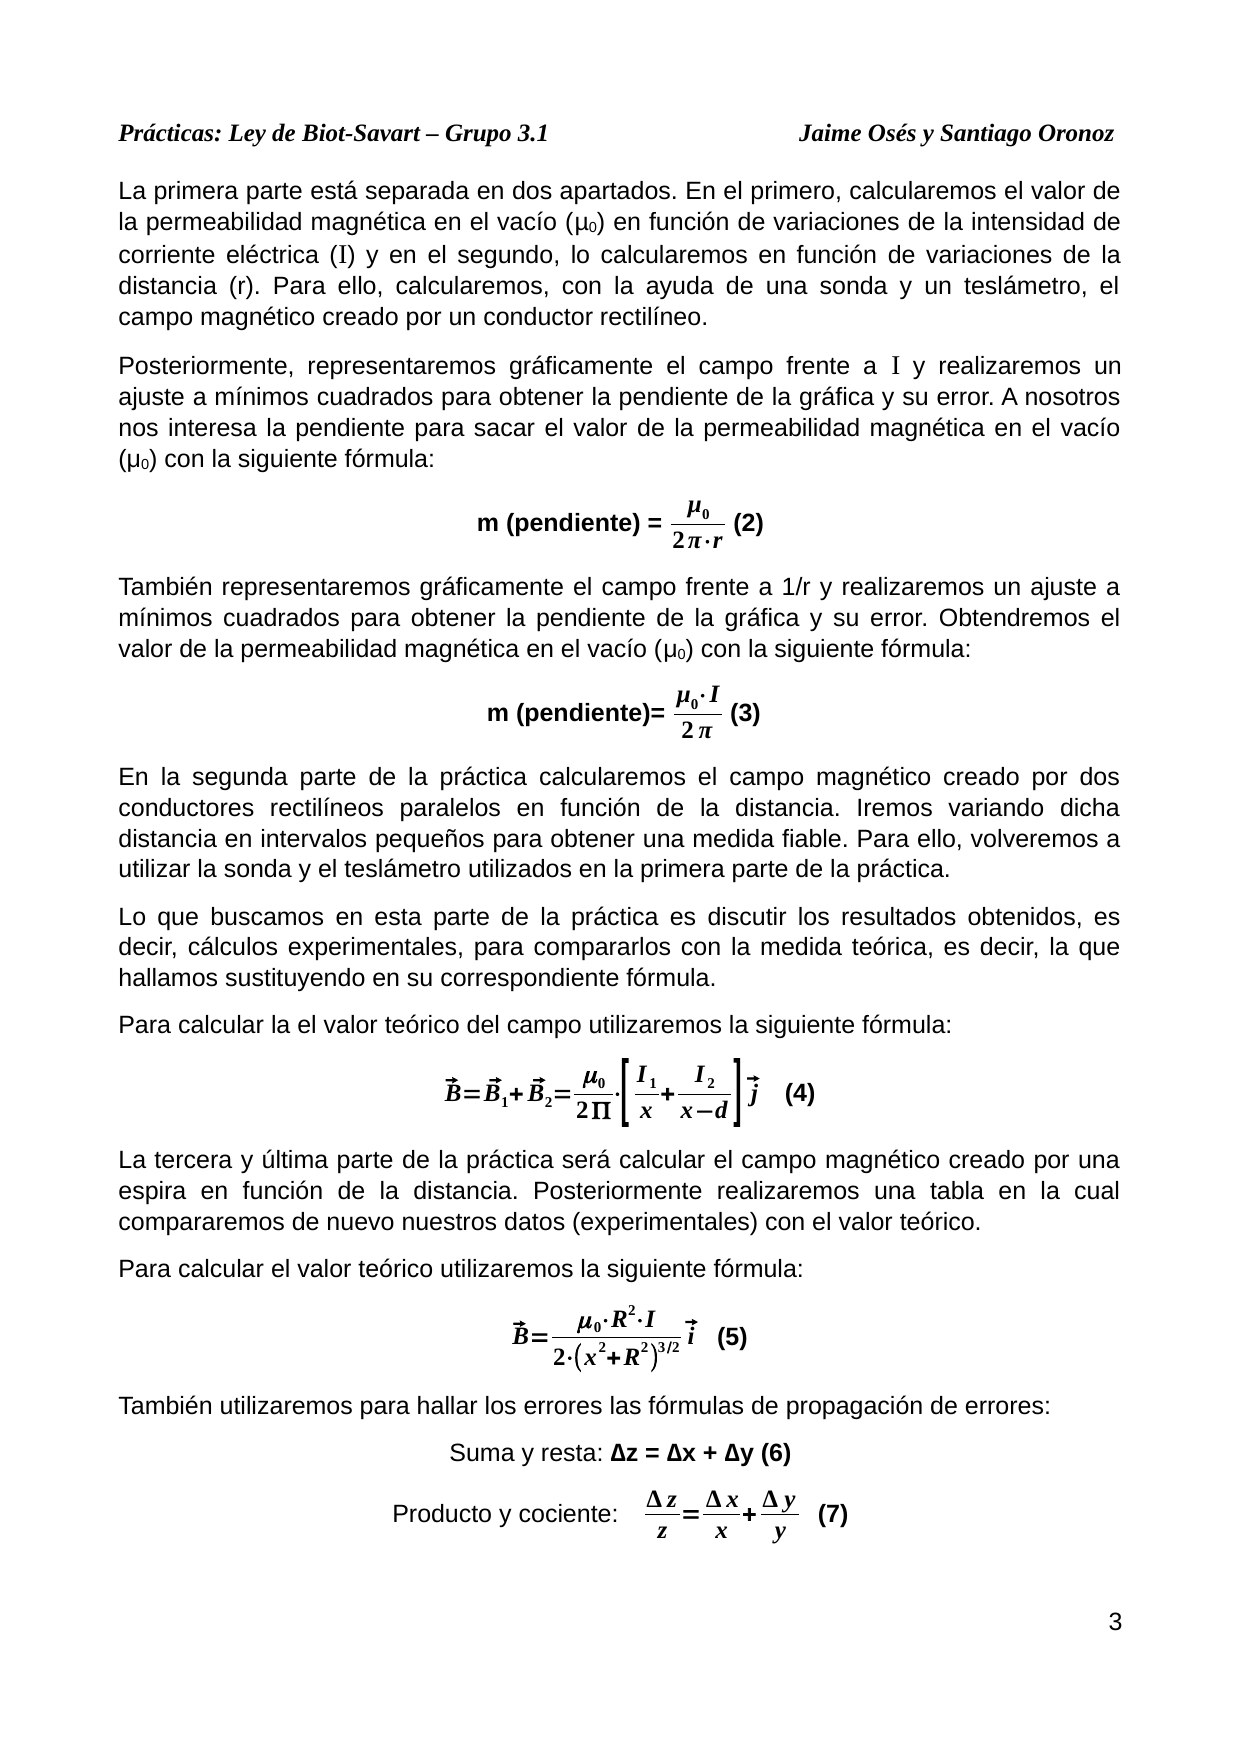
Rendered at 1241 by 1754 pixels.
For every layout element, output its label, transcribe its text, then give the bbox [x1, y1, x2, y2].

text (5) [118, 1301, 1122, 1373]
text La primera parte está separada en dos apartados. En el primero, calcularemos el valor de la permeabilidad magnética en el vacío (µ0) en función de variaciones de la intensidad de corriente eléctrica (I) y en el segundo, lo calcularemos en función de variaciones de la distancia (r). Para ello, calcularemos, con la ayuda de una sonda y un teslámetro, el campo magnético creado por un conductor rectilíneo. [118, 176, 1122, 331]
text También representaremos gráficamente el campo frente a 1/r y realizaremos un ajuste a mínimos cuadrados para obtener la pendiente de la gráfica y su error. Obtendremos el valor de la permeabilidad magnética en el vacío (μ0) con la siguiente fórmula: [118, 572, 1122, 662]
text También utilizaremos para hallar los errores las fórmulas de propagación de errores: [118, 1391, 1122, 1420]
text Lo que buscamos en esta parte de la práctica es discutir los resultados obtenidos, es decir, cálculos experimentales, para compararlos con la medida teórica, es decir, la que hallamos sustituyendo en su correspondiente fórmula. [118, 902, 1122, 992]
text m (pendiente)= (3) [118, 681, 1122, 744]
text Suma y resta: ∆z = ∆x + ∆y (6) [118, 1438, 1122, 1467]
text Posteriormente, representaremos gráficamente el campo frente a I y realizaremos un ajuste a mínimos cuadrados para obtener la pendiente de la gráfica y su error. A nosotros nos interesa la pendiente para sacar el valor de la permeabilidad magnética en el vacío (μ0) con la siguiente fórmula: [118, 349, 1122, 472]
text (4) [118, 1058, 621, 1127]
text Para calcular la el valor teórico del campo utilizaremos la siguiente fórmula: [118, 1010, 1122, 1039]
text Producto y cociente: (7) [118, 1486, 1122, 1545]
text m (pendiente) = (2) [118, 491, 1122, 554]
text En la segunda parte de la práctica calcularemos el campo magnético creado por dos conductores rectilíneos paralelos en función de la distancia. Iremos variando dicha distancia en intervalos pequeños para obtener una medida fiable. Para ello, volveremos a utilizar la sonda y el teslámetro utilizados en la primera parte de la práctica. [118, 762, 1122, 883]
text Para calcular el valor teórico utilizaremos la siguiente fórmula: [118, 1254, 1122, 1283]
text (4) [626, 1058, 736, 1127]
text (4) [741, 1058, 1122, 1127]
text La tercera y última parte de la práctica será calcular el campo magnético creado por una espira en función de la distancia. Posteriormente realizaremos una tabla en la cual compararemos de nuevo nuestros datos (experimentales) con el valor teórico. [118, 1145, 1122, 1235]
